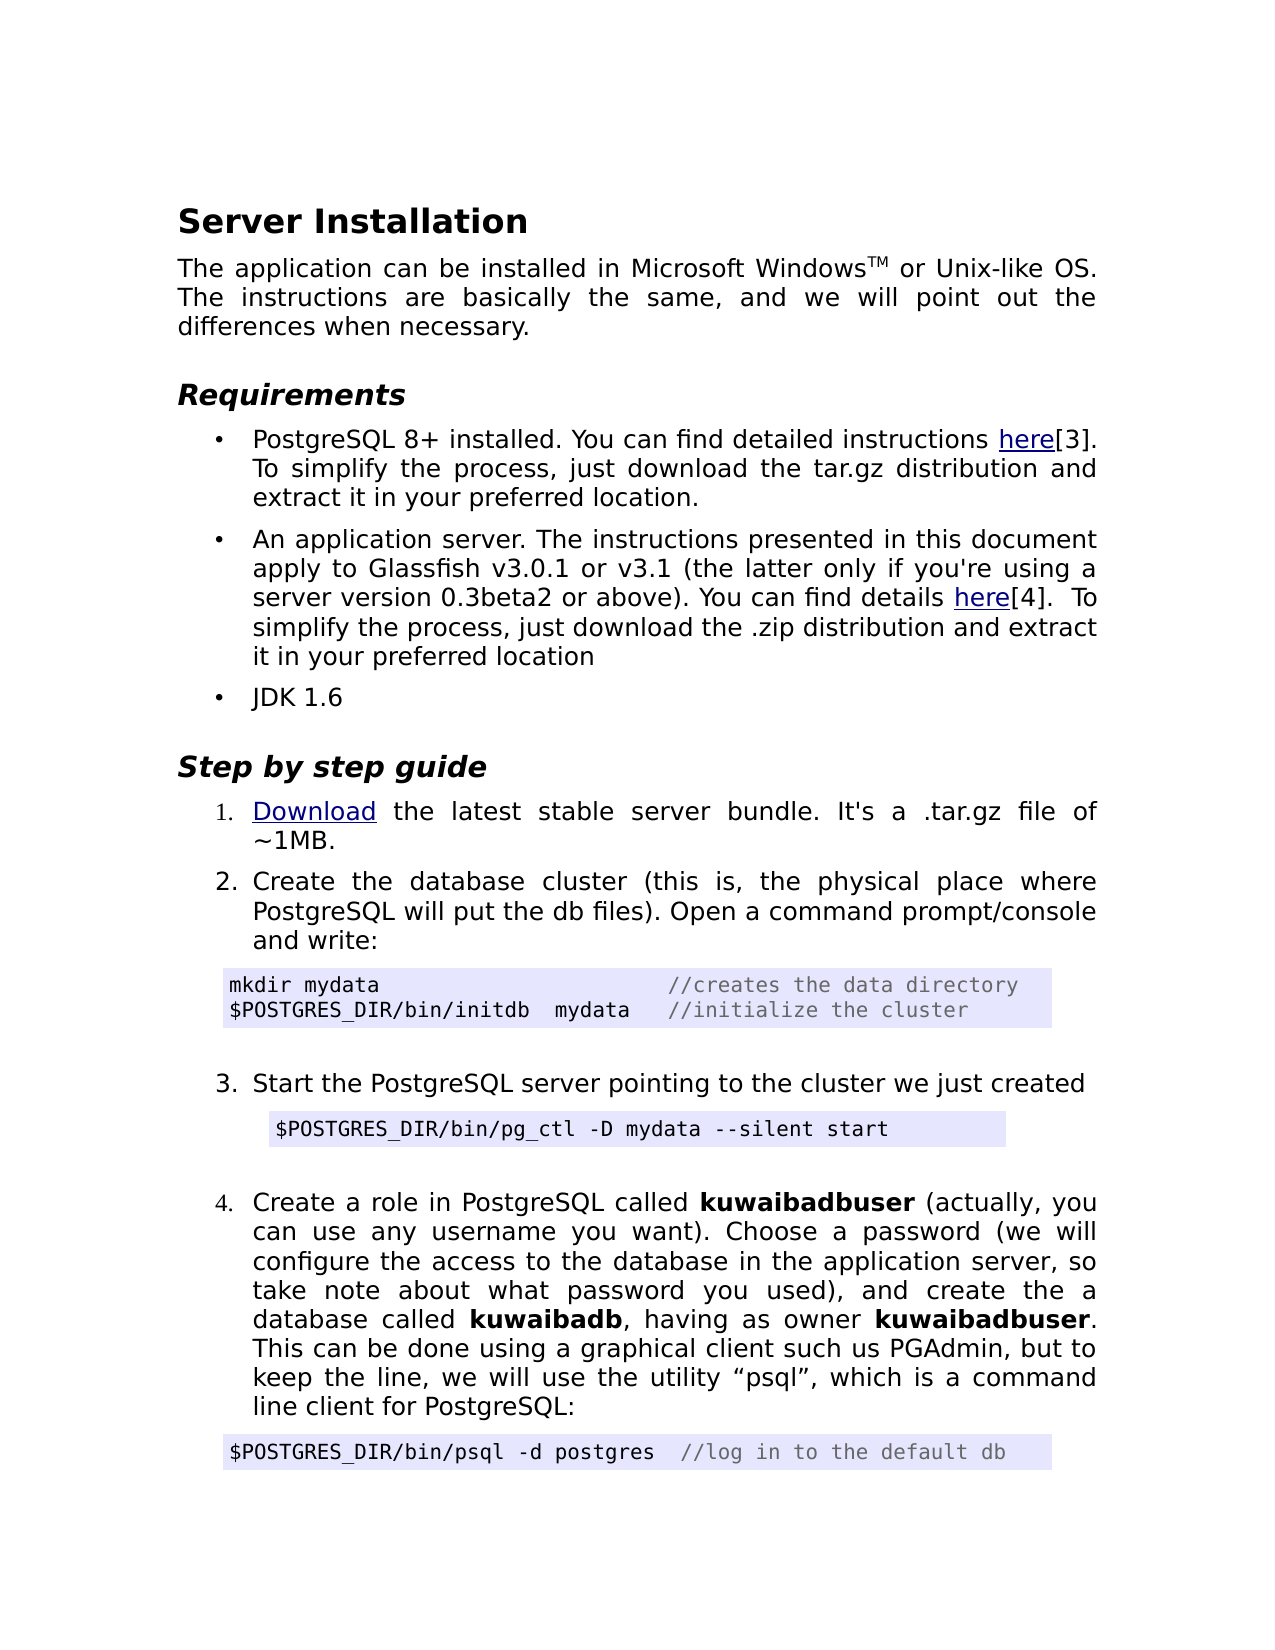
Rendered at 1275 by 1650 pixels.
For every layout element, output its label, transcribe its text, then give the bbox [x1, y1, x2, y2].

list PostgreSQL 8+ installed. You can find detailed instructions here[3]. To simplify the process, just download the tar.gz distribution and extract it in your preferred location. [215, 425, 1098, 513]
subtitle Server Installation [177, 202, 1098, 241]
table_header $POSTGRES_DIR/bin/psql -d postgres //log in to the default db [223, 1434, 1052, 1470]
subtitle Step by step guide [177, 750, 1098, 784]
table_header $POSTGRES_DIR/bin/pg_ctl -D mydata --silent start [269, 1111, 1006, 1147]
list Create the database cluster (this is, the physical place where PostgreSQL will put the db files). Open a command prompt/console and write: [215, 868, 1098, 955]
list Download the latest stable server bundle. It's a .tar.gz file of ~1MB. [215, 797, 1098, 855]
list JDK 1.6 [215, 683, 1098, 713]
list Create a role in PostgreSQL called kuwaibadbuser (actually, you can use any username you want). Choose a password (we will configure the access to the database in the application server, so take note about what password you used), and create the a database called kuwaibadb, having as owner kuwaibadbuser. This can be done using a graphical client such us PGAdmin, but to keep the line, we will use the utility “psql”, which is a command line client for PostgreSQL: [215, 1188, 1098, 1422]
text The application can be installed in Microsoft WindowsTM or Unix-like OS. The instructions are basically the same, and we will point out the differences when necessary. [177, 254, 1098, 341]
table_header mkdir mydata //creates the data directory $POSTGRES_DIR/bin/initdb mydata //initialize the cluster [223, 968, 1052, 1028]
subtitle Requirements [177, 379, 1098, 413]
list Start the PostgreSQL server pointing to the cluster we just created [215, 1069, 1098, 1098]
list An application server. The instructions presented in this document apply to Glassfish v3.0.1 or v3.1 (the latter only if you're using a server version 0.3beta2 or above). You can find details here[4]. To simplify the process, just download the .zip distribution and extract it in your preferred location [215, 525, 1098, 671]
